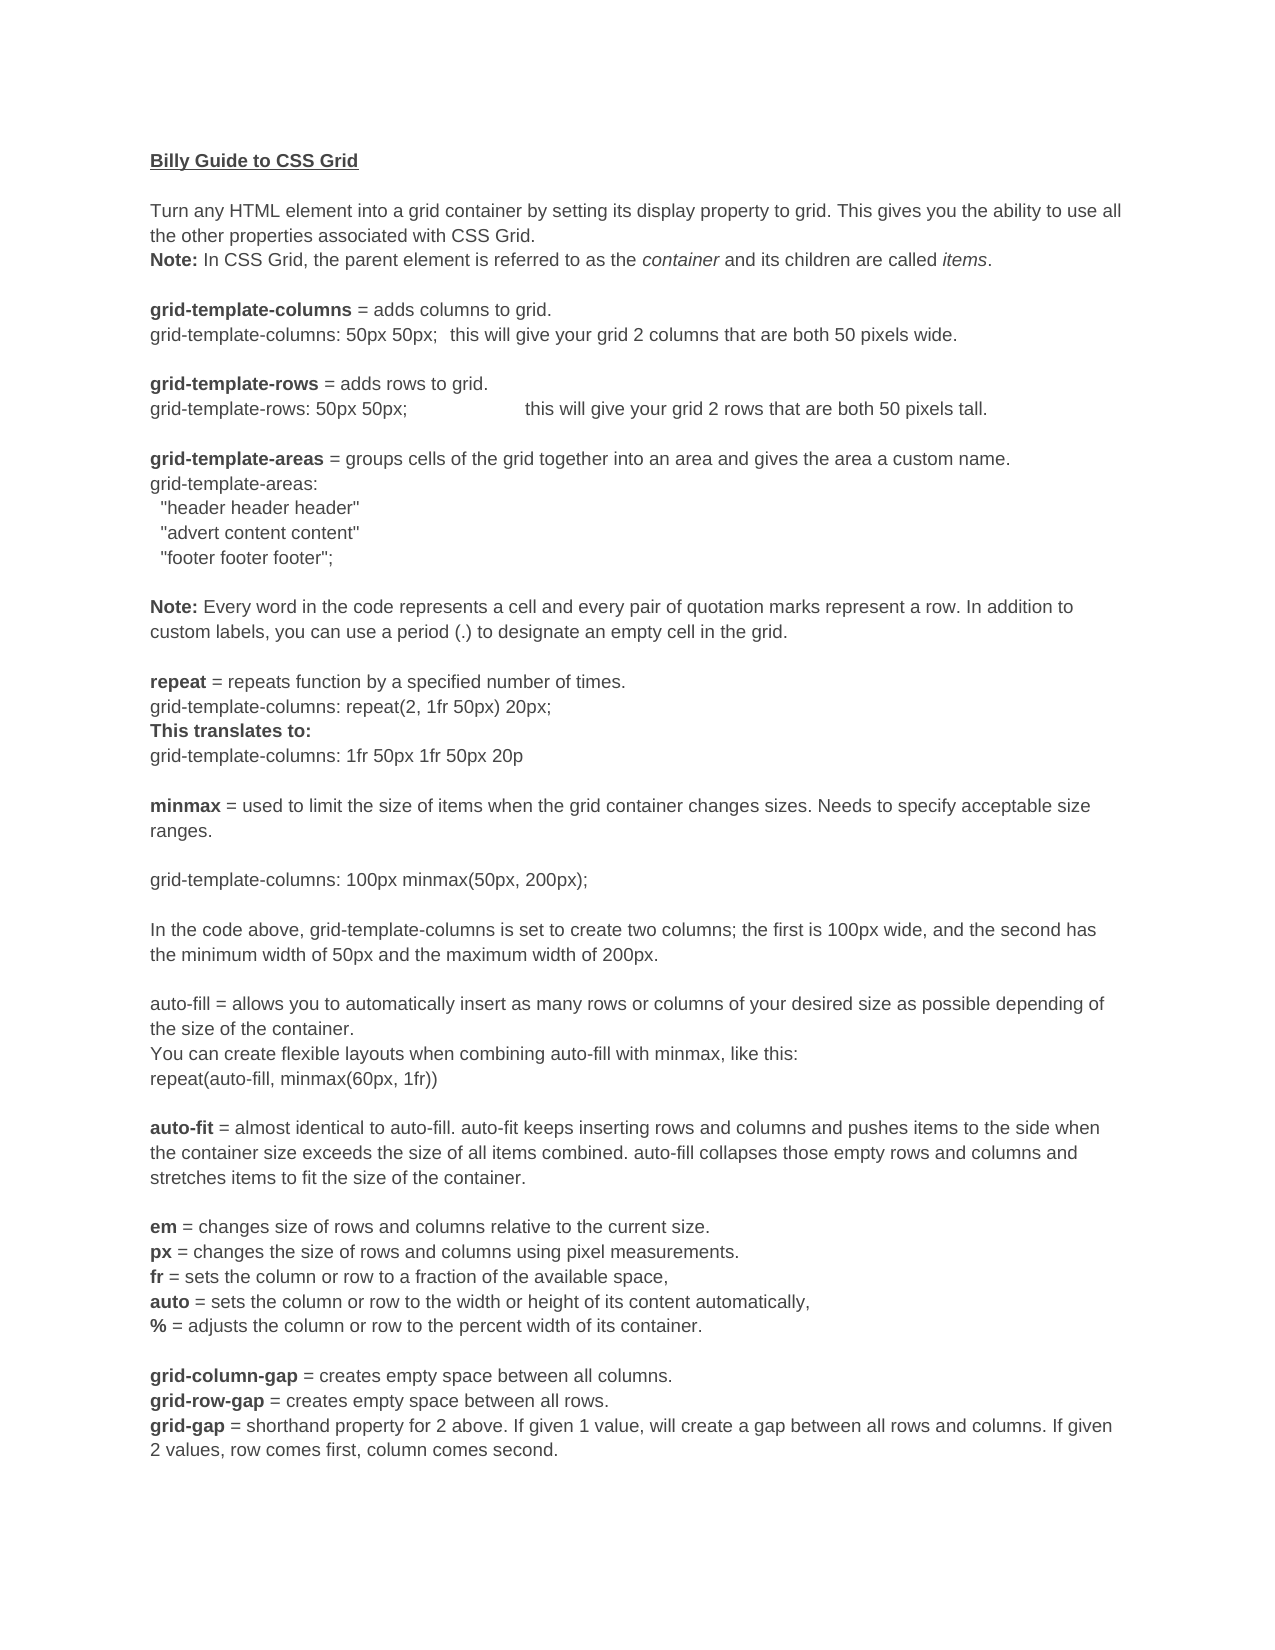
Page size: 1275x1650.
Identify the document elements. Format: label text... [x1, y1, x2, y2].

text repeat(auto-fill, minmax(60px, 1fr)) [150, 1067, 1125, 1089]
text "header header header" [150, 497, 1125, 519]
text grid-template-columns: 50px 50px; this will give your grid 2 columns that are both 50 pixels wide. [150, 323, 1125, 345]
text grid-column-gap = creates empty space between all columns. [150, 1365, 1125, 1386]
text grid-template-columns: repeat(2, 1fr 50px) 20px; [150, 695, 1125, 717]
text repeat = repeats function by a specified number of times. [150, 671, 1125, 692]
text "advert content content" [150, 522, 1125, 543]
text grid-template-rows: 50px 50px; this will give your grid 2 rows that are both 50 pixels tall. [150, 398, 1125, 419]
text This translates to: [150, 720, 1125, 742]
text auto-fill = allows you to automatically insert as many rows or columns of your desired size as possible depending of the size of the container. [150, 993, 1125, 1039]
text % = adjusts the column or row to the percent width of its container. [150, 1315, 1125, 1337]
text minmax = used to limit the size of items when the grid container changes sizes. Needs to specify acceptable size ranges. [150, 794, 1125, 841]
text Billy Guide to CSS Grid [150, 150, 1125, 172]
text auto = sets the column or row to the width or height of its content automatically, [150, 1290, 1125, 1312]
text Note: Every word in the code represents a cell and every pair of quotation marks represent a row. In addition to custom labels, you can use a period (.) to designate an empty cell in the grid. [150, 596, 1125, 643]
text em = changes size of rows and columns relative to the current size. [150, 1216, 1125, 1238]
text grid-template-areas = groups cells of the grid together into an area and gives the area a custom name. [150, 447, 1125, 469]
text grid-template-rows = adds rows to grid. [150, 373, 1125, 395]
text grid-template-columns = adds columns to grid. [150, 299, 1125, 320]
text px = changes the size of rows and columns using pixel measurements. [150, 1241, 1125, 1262]
text In the code above, grid-template-columns is set to create two columns; the first is 100px wide, and the second has the minimum width of 50px and the maximum width of 200px. [150, 918, 1125, 965]
text auto-fit = almost identical to auto-fill. auto-fit keeps inserting rows and columns and pushes items to the side when the container size exceeds the size of all items combined. auto-fill collapses those empty rows and columns and stretches items to fit the size of the container. [150, 1117, 1125, 1188]
text You can create flexible layouts when combining auto-fill with minmax, like this: [150, 1042, 1125, 1064]
text grid-template-columns: 100px minmax(50px, 200px); [150, 869, 1125, 891]
text Turn any HTML element into a grid container by setting its display property to grid. This gives you the ability to use all the other properties associated with CSS Grid. [150, 199, 1125, 246]
text grid-row-gap = creates empty space between all rows. [150, 1389, 1125, 1411]
text "footer footer footer"; [150, 547, 1125, 568]
text grid-gap = shorthand property for 2 above. If given 1 value, will create a gap between all rows and columns. If given 2 values, row comes first, column comes second. [150, 1414, 1125, 1461]
text grid-template-columns: 1fr 50px 1fr 50px 20p [150, 745, 1125, 767]
text fr = sets the column or row to a fraction of the available space, [150, 1266, 1125, 1287]
text Note: In CSS Grid, the parent element is referred to as the container and its children are called items. [150, 249, 1125, 271]
text grid-template-areas: [150, 472, 1125, 494]
